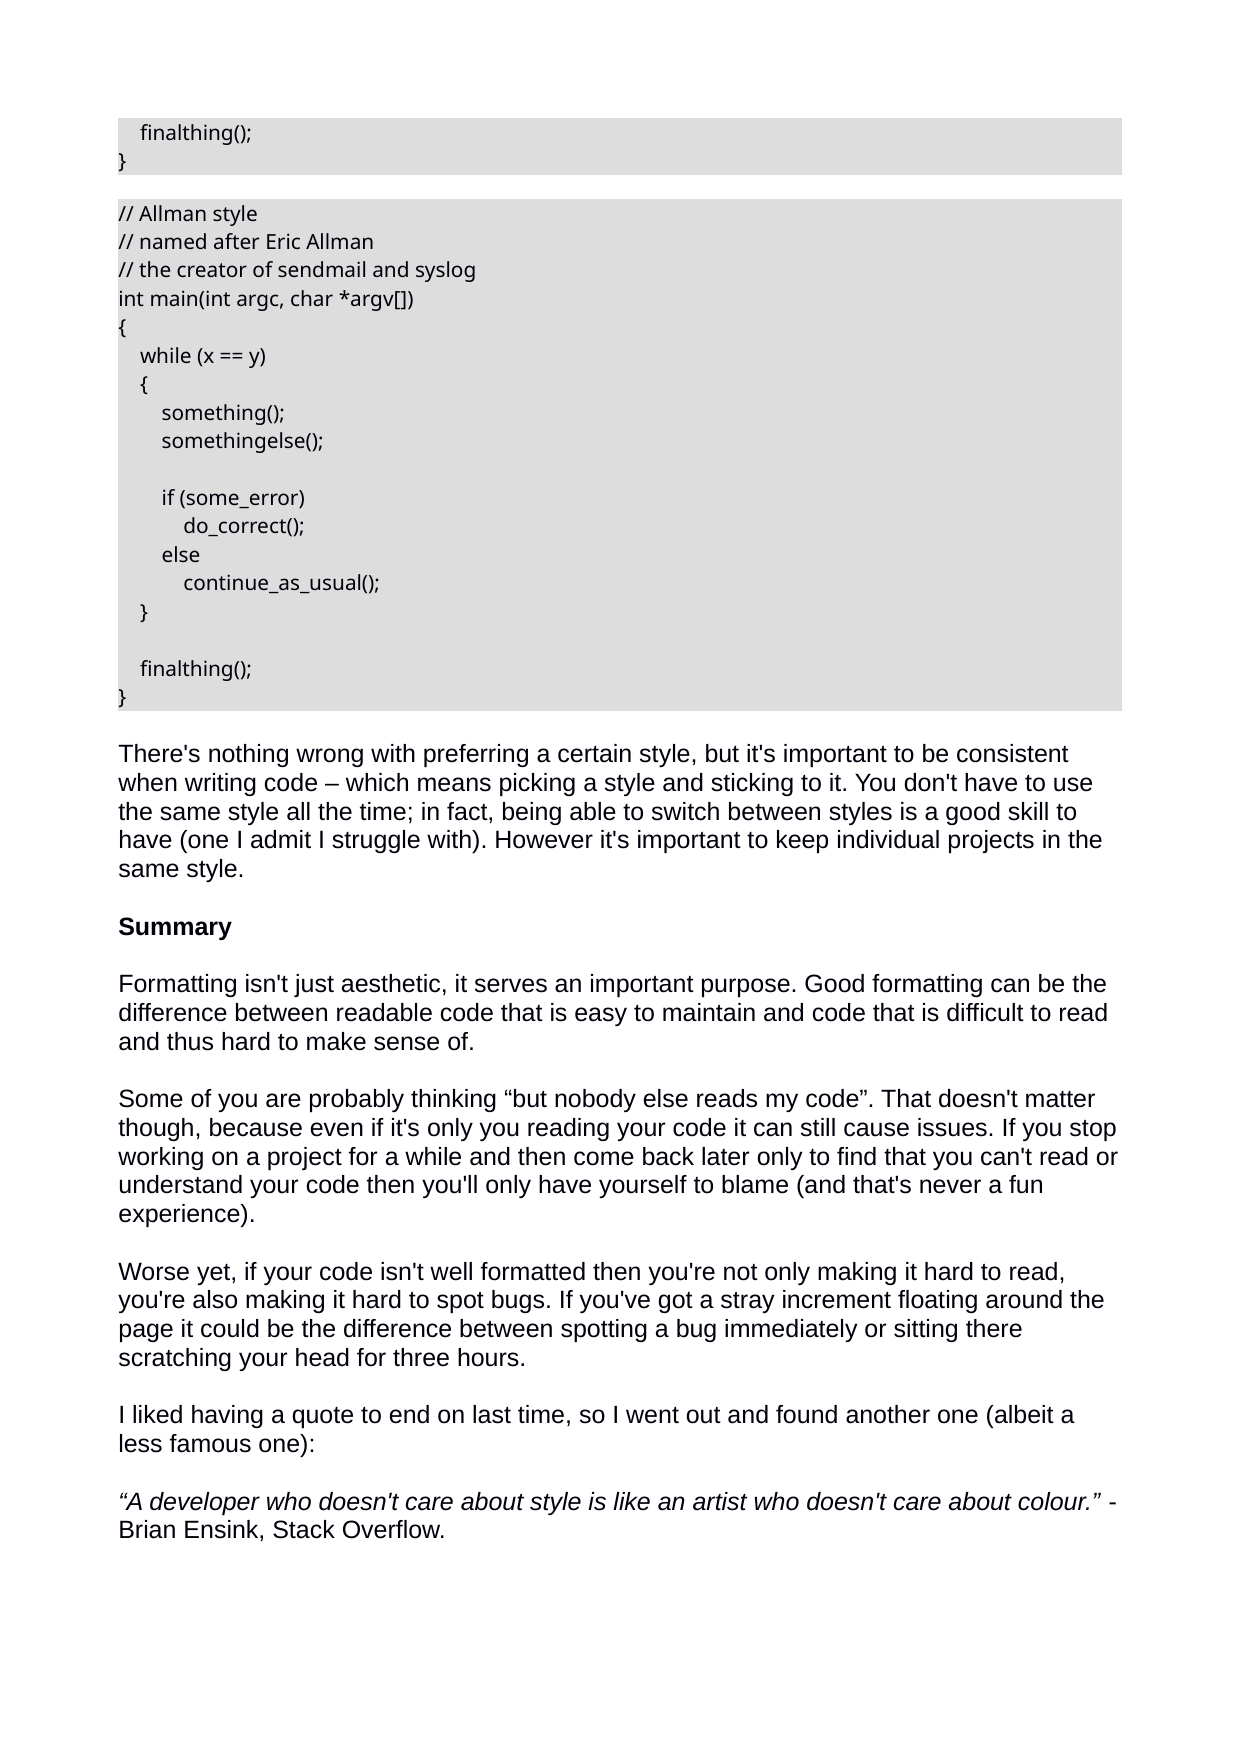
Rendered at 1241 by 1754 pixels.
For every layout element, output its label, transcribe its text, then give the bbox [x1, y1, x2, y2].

text “A developer who doesn't care about style is like an artist who doesn't care about colour.” - Brian Ensink, Stack Overflow. [118, 1487, 1122, 1544]
text { [118, 312, 1122, 341]
text } [118, 682, 1122, 711]
text // the creator of sendmail and syslog [118, 256, 1122, 284]
text // named after Eric Allman [118, 227, 1122, 256]
text something(); [118, 398, 1122, 426]
text continue_as_usual(); [118, 568, 1122, 597]
text } [118, 147, 1122, 175]
text finalthing(); [118, 118, 1122, 147]
text int main(int argc, char *argv[]) [118, 284, 1122, 312]
text There's nothing wrong with preferring a certain style, but it's important to be consistent when writing code – which means picking a style and sticking to it. You don't have to use the same style all the time; in fact, being able to switch between styles is a good skill to have (one I admit I struggle with). However it's important to keep individual projects in the same style. [118, 739, 1122, 883]
text Some of you are probably thinking “but nobody else reads my code”. That doesn't matter though, because even if it's only you reading your code it can still cause issues. If you stop working on a project for a while and then come back later only to find that you can't read or understand your code then you'll only have yourself to blame (and that's never a fun experience). [118, 1084, 1122, 1228]
text Formatting isn't just aesthetic, it serves an important purpose. Good formatting can be the difference between readable code that is easy to maintain and code that is difficult to read and thus hard to make sense of. [118, 969, 1122, 1056]
text } [118, 597, 1122, 625]
text else [118, 540, 1122, 568]
text while (x == y) [118, 341, 1122, 369]
text { [118, 369, 1122, 398]
text somethingelse(); [118, 426, 1122, 454]
text if (some_error) [118, 483, 1122, 511]
text Worse yet, if your code isn't well formatted then you're not only making it hard to read, you're also making it hard to spot bugs. If you've got a stray increment floating around the page it could be the difference between spotting a bug immediately or sitting there scratching your head for three hours. [118, 1257, 1122, 1372]
text do_correct(); [118, 511, 1122, 540]
text Summary [118, 912, 1122, 941]
text // Allman style [118, 199, 1122, 227]
text finalthing(); [118, 654, 1122, 682]
text I liked having a quote to end on last time, so I went out and found another one (albeit a less famous one): [118, 1401, 1122, 1458]
